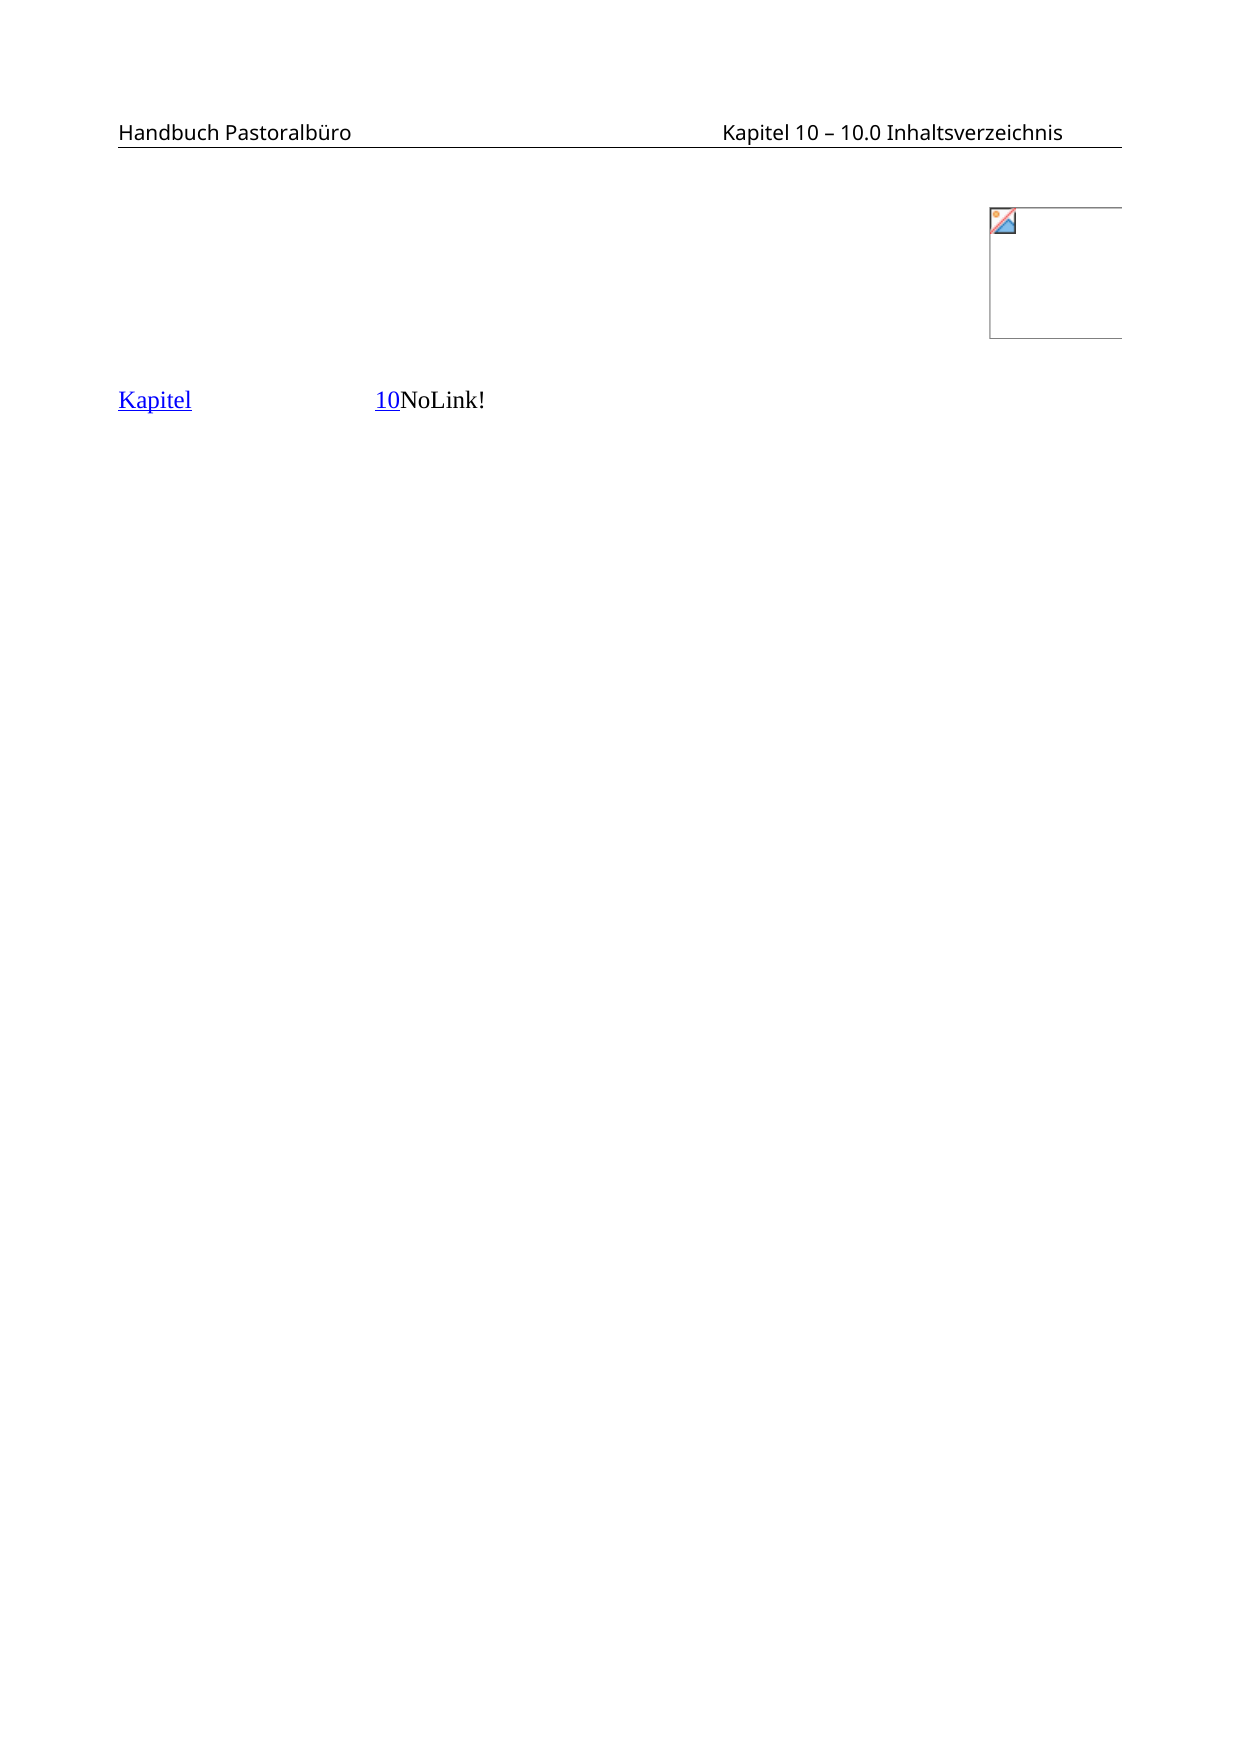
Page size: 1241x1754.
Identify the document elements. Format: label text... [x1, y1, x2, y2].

text Kapitel 10NoLink! [118, 377, 1122, 417]
